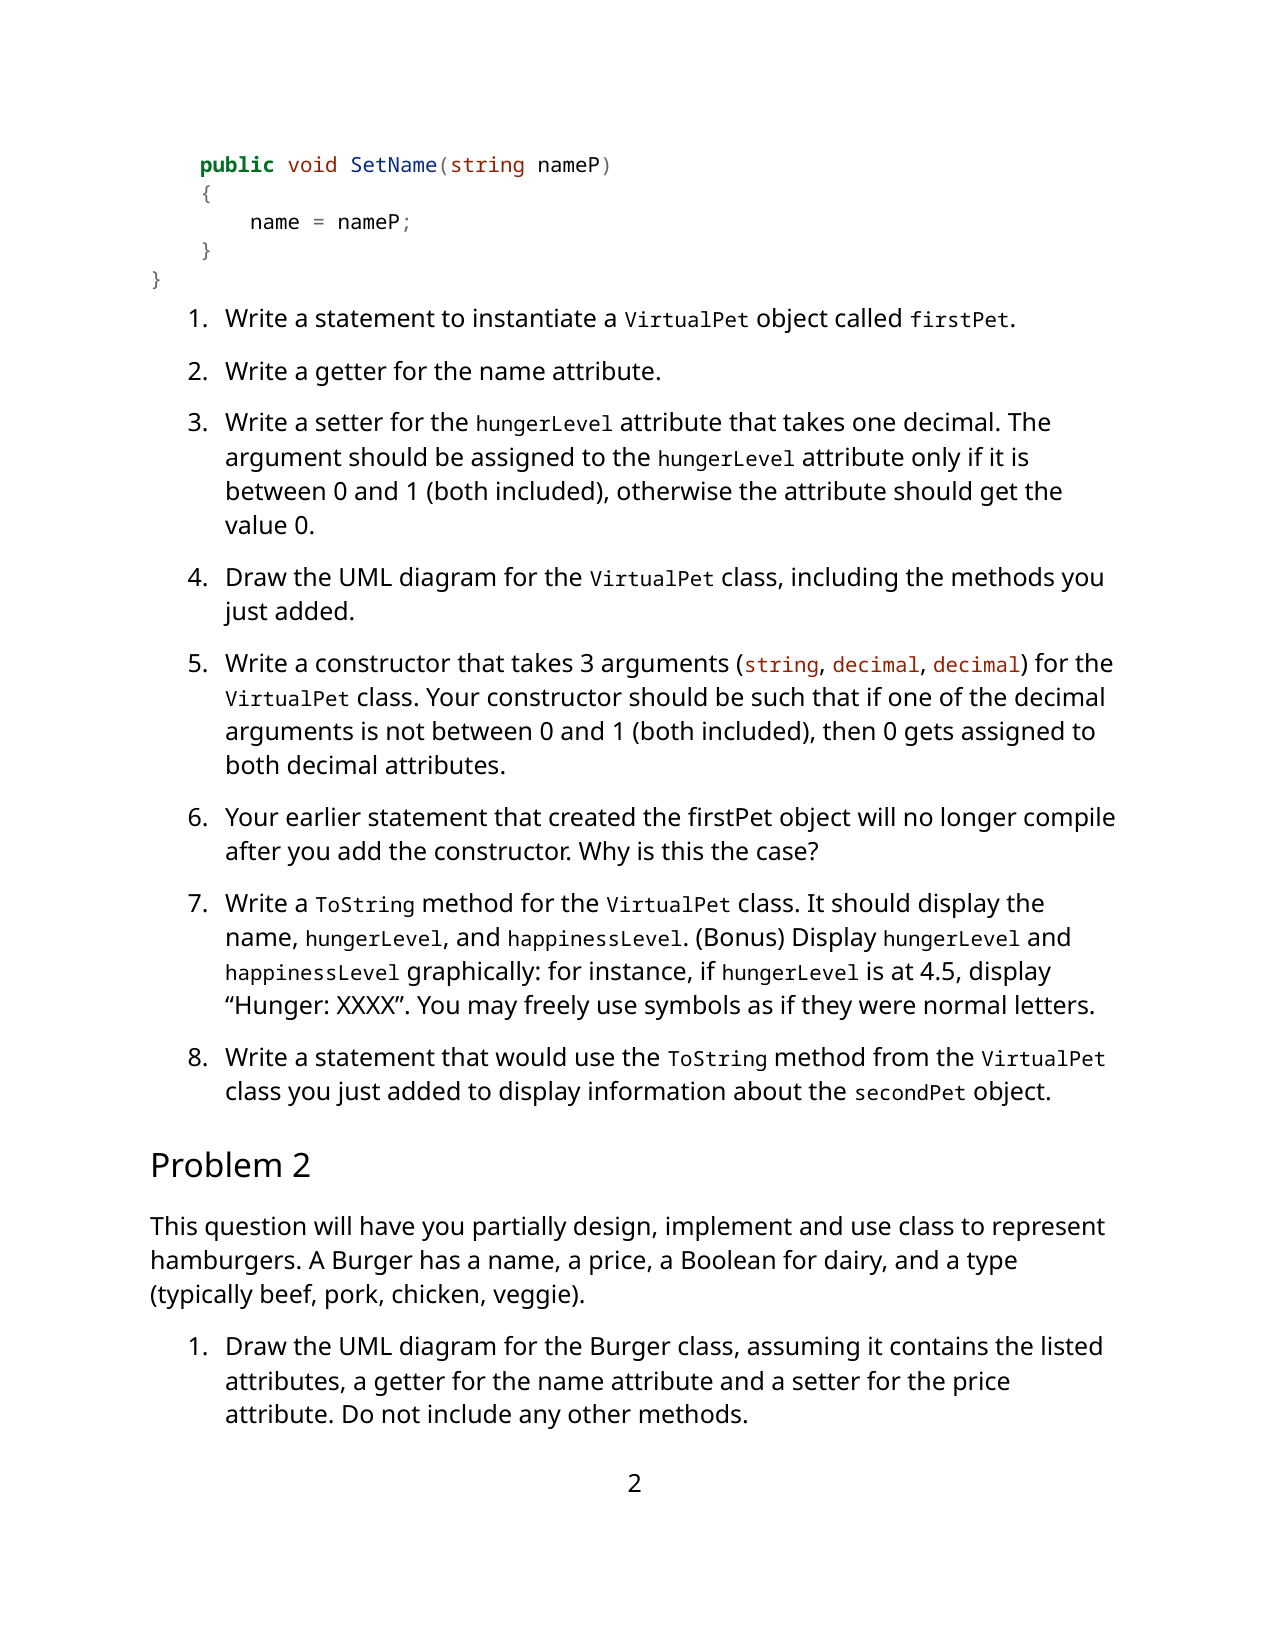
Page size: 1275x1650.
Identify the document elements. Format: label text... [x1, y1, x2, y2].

list Write a ToString method for the VirtualPet class. It should display the name, hungerLevel, and happinessLevel. (Bonus) Display hungerLevel and happinessLevel graphically: for instance, if hungerLevel is at 4.5, display “Hunger: XXXX”. You may freely use symbols as if they were normal letters. [187, 886, 1125, 1022]
subtitle Problem 2 [150, 1142, 1125, 1187]
list Draw the UML diagram for the VirtualPet class, including the methods you just added. [187, 559, 1125, 627]
text public void SetName(string nameP) [150, 150, 1125, 178]
list Your earlier statement that created the firstPet object will no longer compile after you add the constructor. Why is this the case? [187, 799, 1125, 868]
text } [150, 264, 1125, 292]
list Write a statement that would use the ToString method from the VirtualPet class you just added to display information about the secondPet object. [187, 1040, 1125, 1108]
text name = nameP; [150, 207, 1125, 235]
text This question will have you partially design, implement and use class to represent hamburgers. A Burger has a name, a price, a Boolean for dairy, and a type (typically beef, pork, chicken, veggie). [150, 1209, 1125, 1311]
text } [150, 235, 1125, 264]
list Write a constructor that takes 3 arguments (string, decimal, decimal) for the VirtualPet class. Your constructor should be such that if one of the decimal arguments is not between 0 and 1 (both included), then 0 gets assigned to both decimal attributes. [187, 645, 1125, 782]
list Write a setter for the hungerLevel attribute that takes one decimal. The argument should be assigned to the hungerLevel attribute only if it is between 0 and 1 (both included), otherwise the attribute should get the value 0. [187, 405, 1125, 541]
text { [150, 178, 1125, 207]
list Write a getter for the name attribute. [187, 353, 1125, 387]
list Draw the UML diagram for the Burger class, assuming it contains the listed attributes, a getter for the name attribute and a setter for the price attribute. Do not include any other methods. [187, 1329, 1125, 1431]
list Write a statement to instantiate a VirtualPet object called firstPet. [187, 301, 1125, 335]
